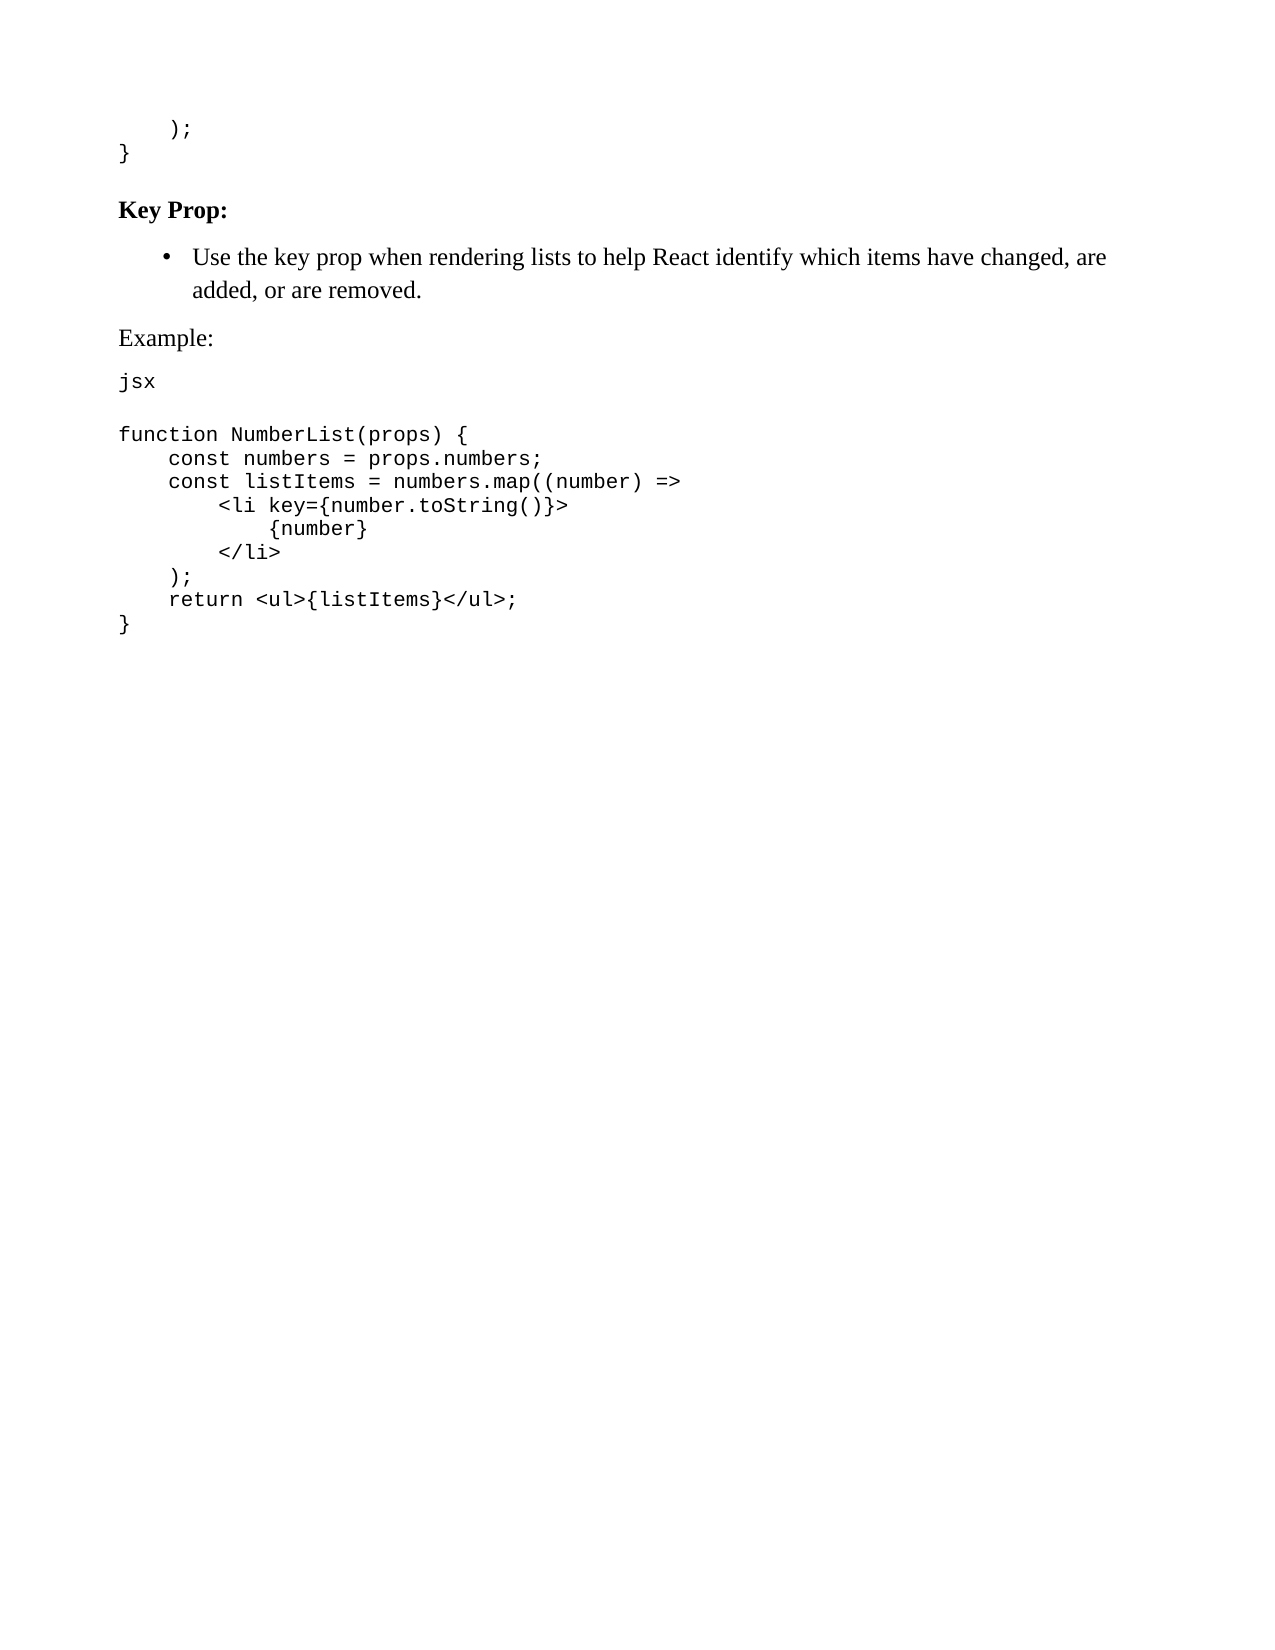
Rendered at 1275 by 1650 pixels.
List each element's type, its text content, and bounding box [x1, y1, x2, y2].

text Example: [118, 323, 1157, 352]
text ); [118, 566, 1157, 589]
text jsx [118, 371, 1157, 394]
text </li> [118, 542, 1157, 566]
text ); [118, 118, 1157, 142]
text <li key={number.toString()}> [118, 495, 1157, 518]
text function NumberList(props) { [118, 424, 1157, 447]
text const numbers = props.numbers; [118, 447, 1157, 471]
text {number} [118, 518, 1157, 542]
text } [118, 613, 1157, 637]
text Key Prop: [118, 195, 1157, 224]
text } [118, 142, 1157, 165]
text return <ul>{listItems}</ul>; [118, 589, 1157, 613]
list Use the key prop when rendering lists to help React identify which items have changed, are added, or are removed. [162, 242, 1157, 304]
text const listItems = numbers.map((number) => [118, 471, 1157, 495]
